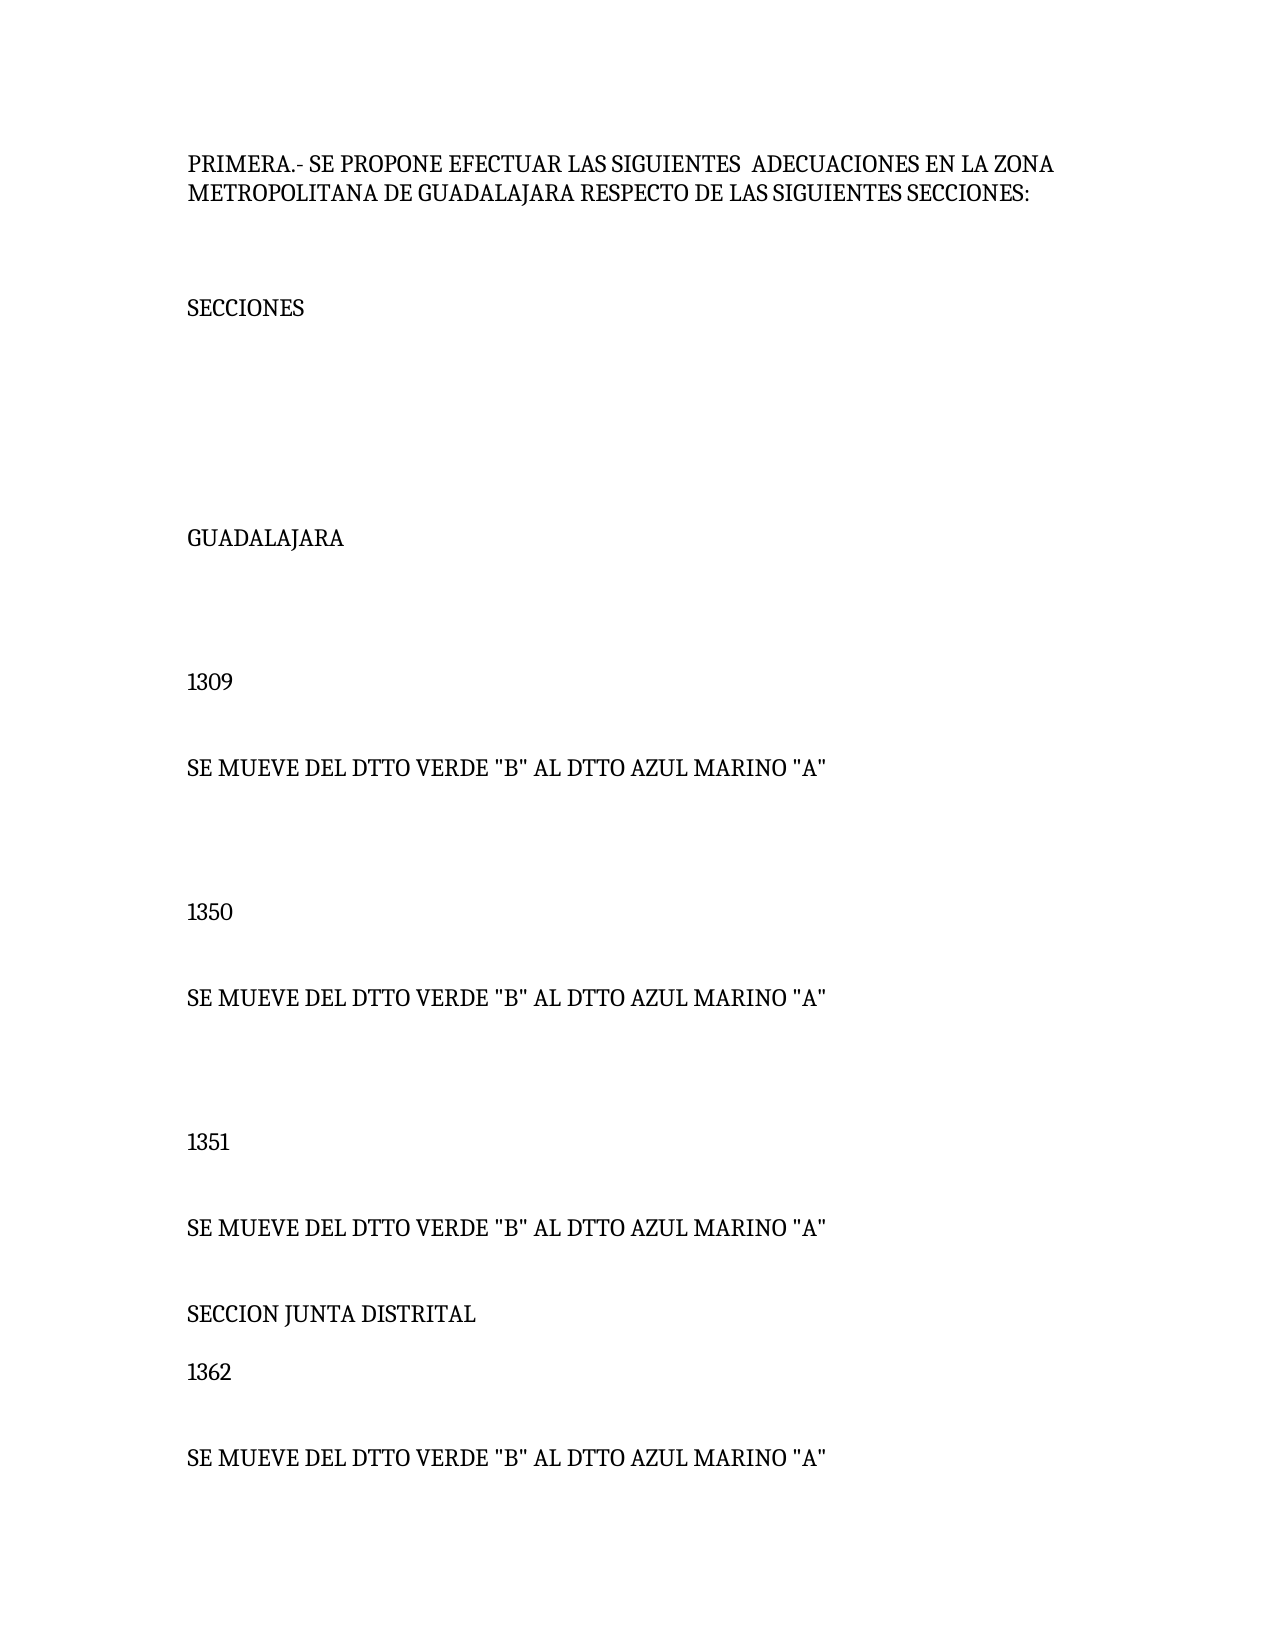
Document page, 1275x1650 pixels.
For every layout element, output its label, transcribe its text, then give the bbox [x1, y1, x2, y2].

text 1350 [187, 897, 1087, 926]
text 1362 [187, 1357, 1087, 1386]
text PRIMERA.- SE PROPONE EFECTUAR LAS SIGUIENTES ADECUACIONES EN LA ZONA METROPOLITANA DE GUADALAJARA RESPECTO DE LAS SIGUIENTES SECCIONES: [187, 150, 1087, 207]
text SE MUEVE DEL DTTO VERDE "B" AL DTTO AZUL MARINO "A" [187, 1444, 1087, 1472]
text SE MUEVE DEL DTTO VERDE "B" AL DTTO AZUL MARINO "A" [187, 1214, 1087, 1242]
text SECCIONES [187, 294, 1087, 322]
text 1309 [187, 667, 1087, 696]
text SECCION JUNTA DISTRITAL [187, 1300, 1087, 1329]
text 1351 [187, 1127, 1087, 1156]
text SE MUEVE DEL DTTO VERDE "B" AL DTTO AZUL MARINO "A" [187, 984, 1087, 1012]
text SE MUEVE DEL DTTO VERDE "B" AL DTTO AZUL MARINO "A" [187, 754, 1087, 782]
text GUADALAJARA [187, 524, 1087, 552]
